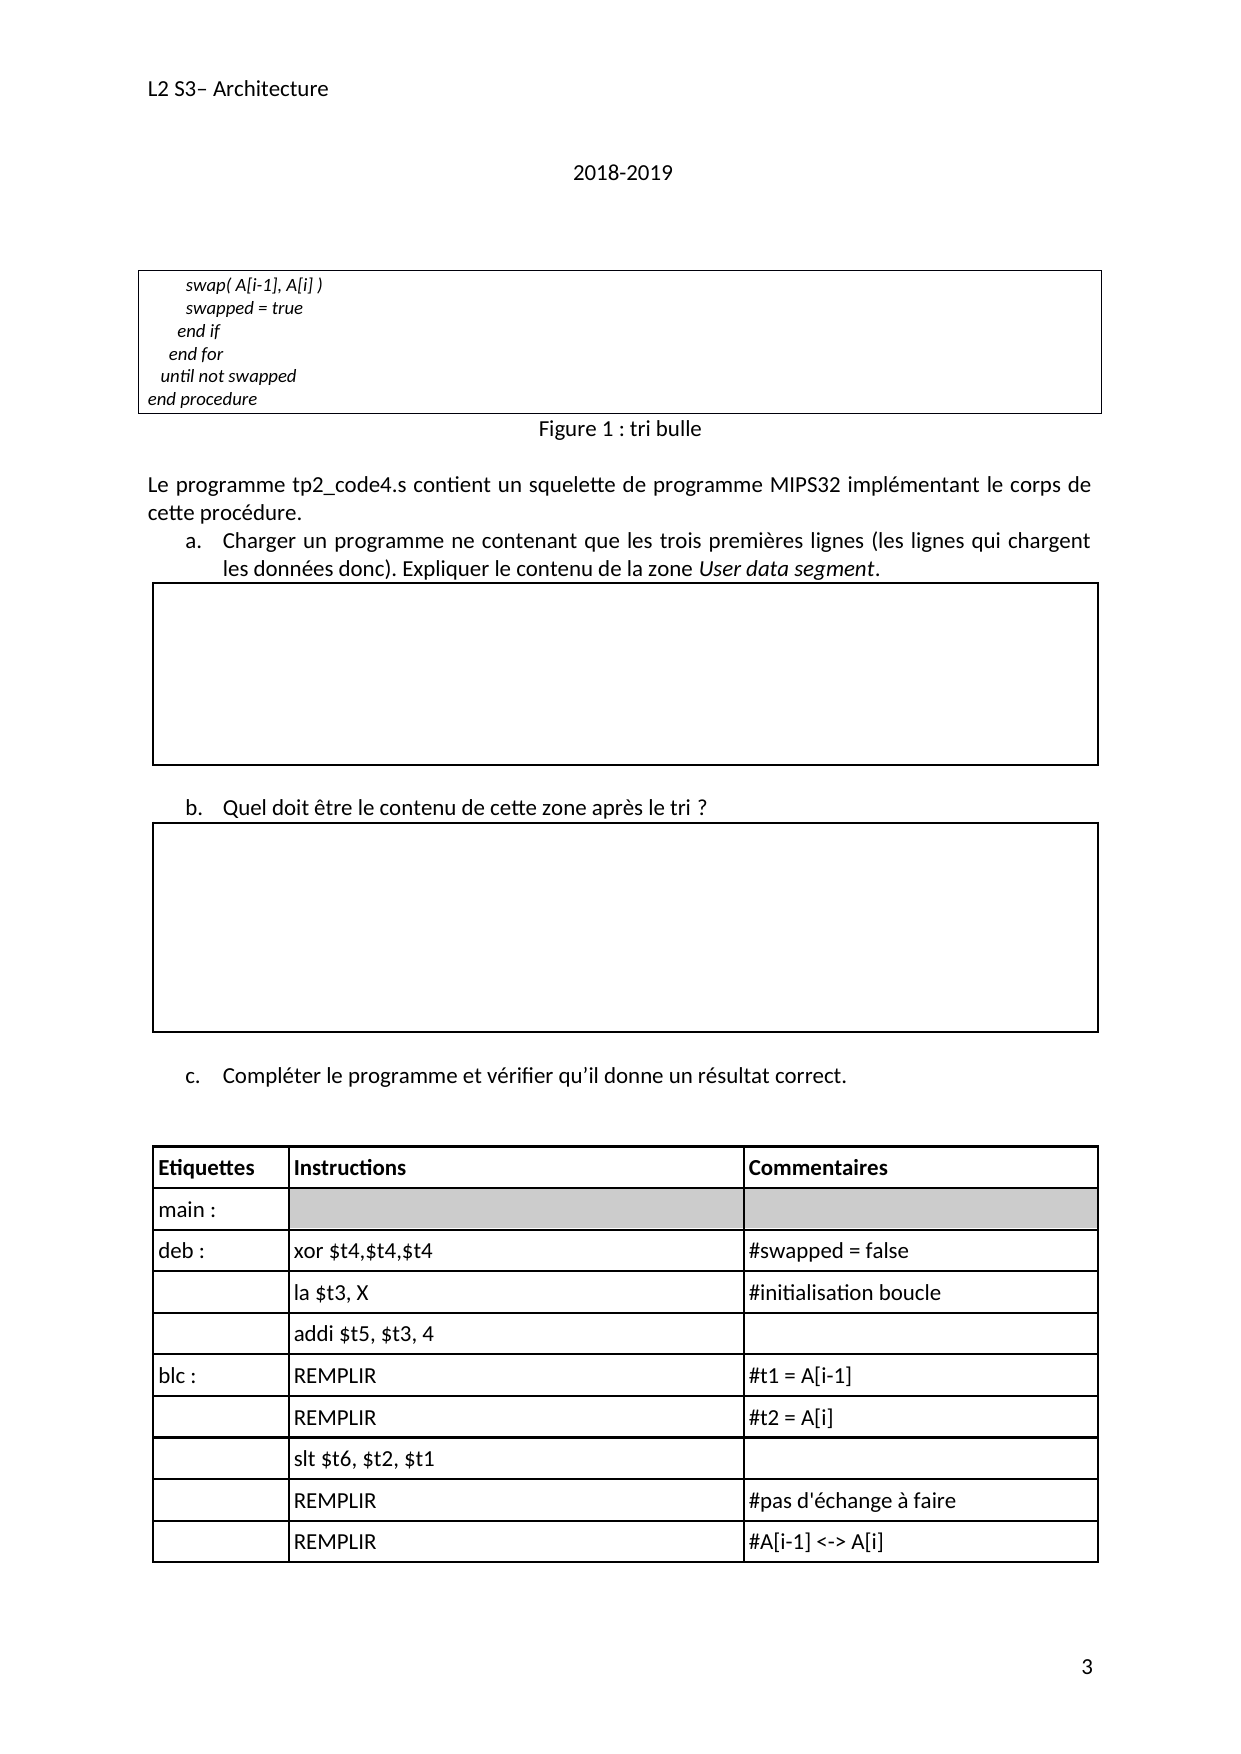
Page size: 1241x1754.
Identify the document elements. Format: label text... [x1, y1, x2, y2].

table_cell [154, 1314, 288, 1353]
table_cell blc : [154, 1355, 288, 1395]
text swap( A[i-1], A[i] ) [139, 271, 1101, 296]
text until not swapped [148, 365, 1093, 384]
table_cell #A[i-1] <-> A[i] [745, 1522, 1097, 1561]
table_cell [154, 1439, 288, 1478]
table_header Etiquettes [154, 1148, 288, 1187]
table_header Commentaires [745, 1148, 1097, 1187]
table_cell [154, 1522, 288, 1561]
table_cell #pas d'échange à faire [745, 1480, 1097, 1519]
table_cell #swapped = false [745, 1231, 1097, 1270]
table_cell #initialisation boucle [745, 1272, 1097, 1312]
table_cell REMPLIR [290, 1397, 743, 1436]
table_cell [745, 1314, 1097, 1353]
list Quel doit être le contenu de cette zone après le tri ? [185, 793, 1093, 822]
table_cell [154, 1480, 288, 1519]
table_cell #t2 = A[i] [745, 1397, 1097, 1436]
text end if [148, 319, 1093, 342]
table_cell [745, 1439, 1097, 1478]
table_cell REMPLIR [290, 1522, 743, 1561]
text Figure 1 : tri bulle [148, 414, 1093, 442]
table_cell #t1 = A[i-1] [745, 1355, 1097, 1395]
table_cell la $t3, X [290, 1272, 743, 1312]
table_cell [154, 1397, 288, 1436]
table_header Instructions [290, 1148, 743, 1187]
text end procedure [139, 384, 1101, 413]
table_cell [745, 1189, 1097, 1228]
table_cell [154, 1272, 288, 1312]
table_cell deb : [154, 1231, 288, 1270]
table_cell main : [154, 1189, 288, 1228]
table_cell REMPLIR [290, 1355, 743, 1395]
table_cell addi $t5, $t3, 4 [290, 1314, 743, 1353]
text end for [148, 342, 1093, 365]
table_header [154, 824, 1097, 1031]
table_cell xor $t4,$t4,$t4 [290, 1231, 743, 1270]
table_cell REMPLIR [290, 1480, 743, 1519]
table_cell [290, 1189, 743, 1228]
list Compléter le programme et vérifier qu’il donne un résultat correct. [185, 1061, 1093, 1089]
list Charger un programme ne contenant que les trois premières lignes (les lignes qui chargent les données donc). Expliquer le contenu de la zone User data segment. [185, 526, 1093, 582]
table_cell slt $t6, $t2, $t1 [290, 1439, 743, 1478]
text Le programme tp2_code4.s contient un squelette de programme MIPS32 implémentant le corps de cette procédure. [148, 470, 1093, 526]
text swapped = true [148, 296, 1093, 319]
table_header [154, 584, 1097, 763]
